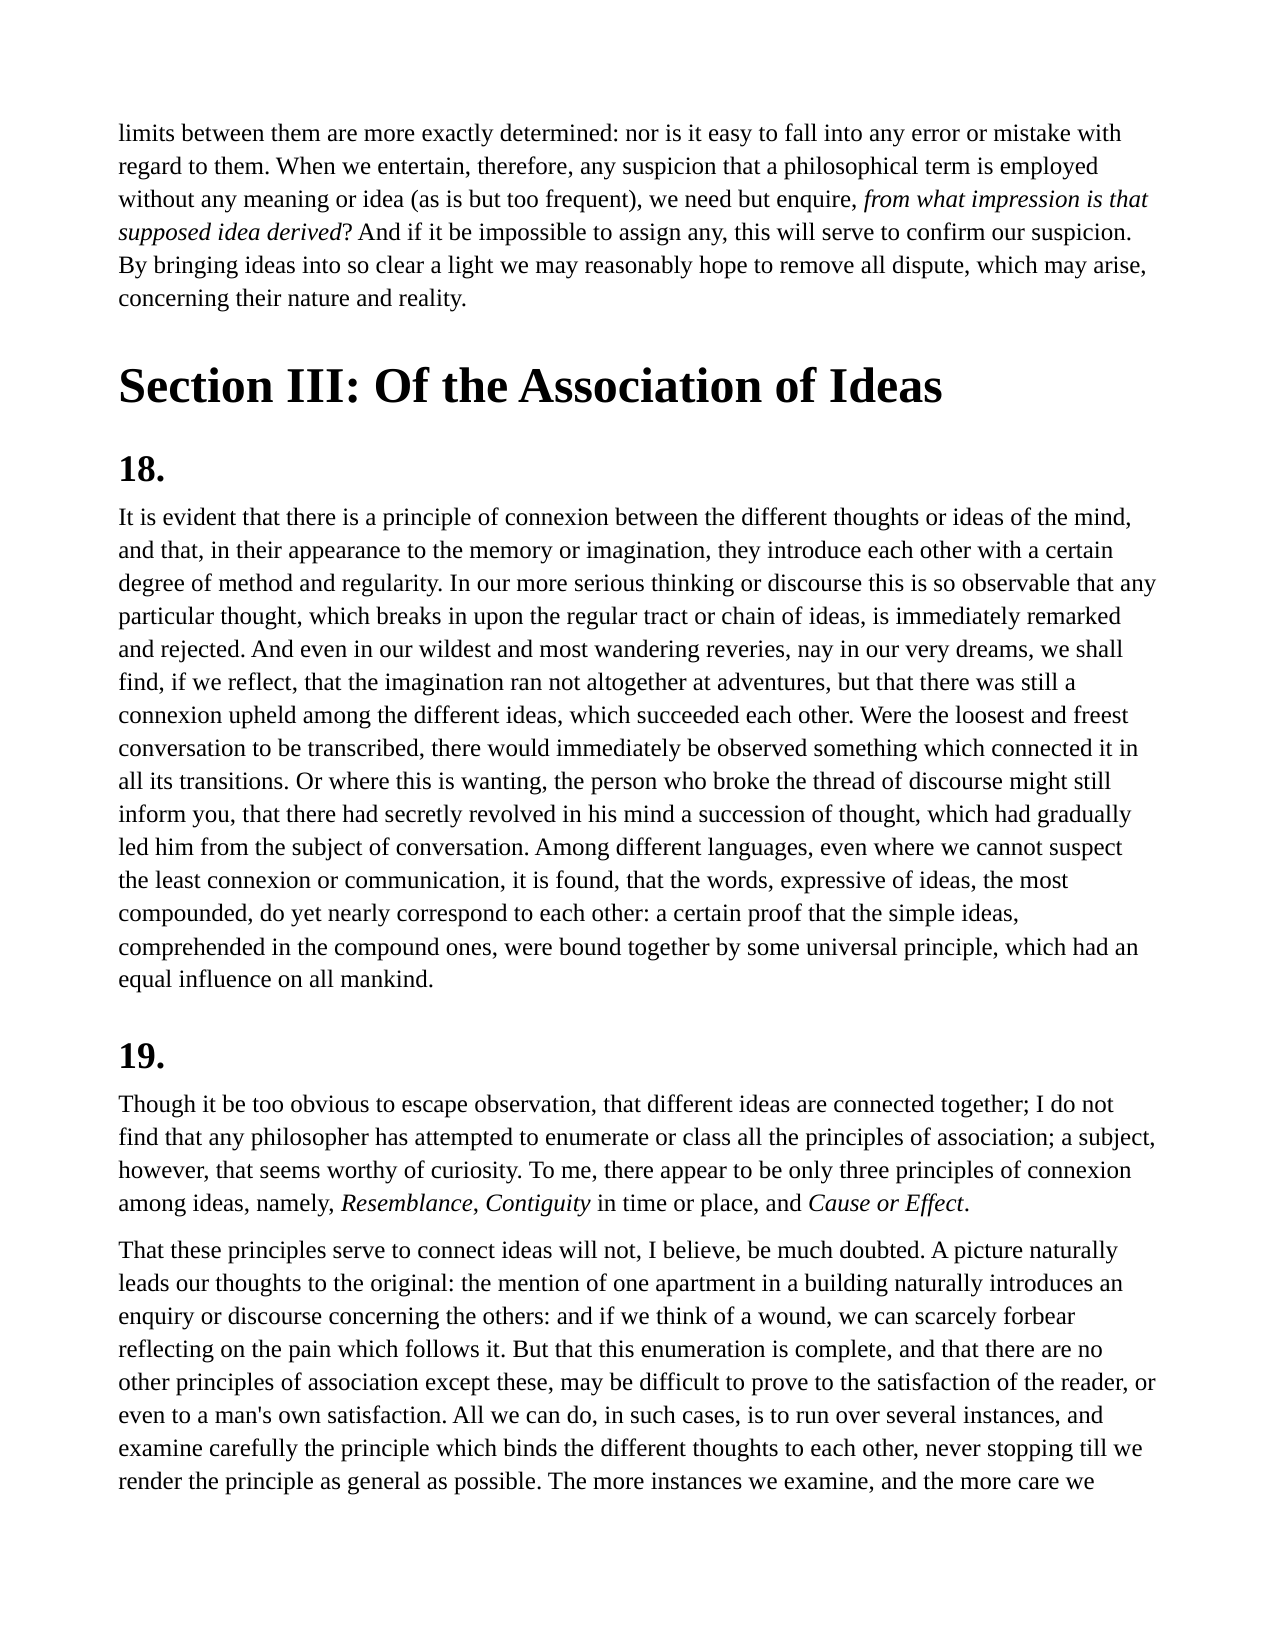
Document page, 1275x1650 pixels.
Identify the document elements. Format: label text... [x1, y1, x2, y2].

text That these principles serve to connect ideas will not, I believe, be much doubted. A picture naturally leads our thoughts to the original: the mention of one apartment in a building naturally introduces an enquiry or discourse concerning the others: and if we think of a wound, we can scarcely forbear reflecting on the pain which follows it. But that this enumeration is complete, and that there are no other principles of association except these, may be difficult to prove to the satisfaction of the reader, or even to a man's own satisfaction. All we can do, in such cases, is to run over several instances, and examine carefully the principle which binds the different thoughts to each other, never stopping till we render the principle as general as possible. The more instances we examine, and the more care we [118, 1235, 1157, 1495]
subtitle Section III: Of the Association of Ideas [118, 356, 1157, 413]
text limits between them are more exactly determined: nor is it easy to fall into any error or mistake with regard to them. When we entertain, therefore, any suspicion that a philosophical term is employed without any meaning or idea (as is but too frequent), we need but enquire, from what impression is that supposed idea derived? And if it be impossible to assign any, this will serve to confirm our suspicion. By bringing ideas into so clear a light we may reasonably hope to remove all dispute, which may arise, concerning their nature and reality. [118, 118, 1157, 312]
text Though it be too obvious to escape observation, that different ideas are connected together; I do not find that any philosopher has attempted to enumerate or class all the principles of association; a subject, however, that seems worthy of curiosity. To me, there appear to be only three principles of connexion among ideas, namely, Resemblance, Contiguity in time or place, and Cause or Effect. [118, 1089, 1157, 1216]
subtitle 18. [118, 447, 1157, 490]
text It is evident that there is a principle of connexion between the different thoughts or ideas of the mind, and that, in their appearance to the memory or imagination, they introduce each other with a certain degree of method and regularity. In our more serious thinking or discourse this is so observable that any particular thought, which breaks in upon the regular tract or chain of ideas, is immediately remarked and rejected. And even in our wildest and most wandering reveries, nay in our very dreams, we shall find, if we reflect, that the imagination ran not altogether at adventures, but that there was still a connexion upheld among the different ideas, which succeeded each other. Were the loosest and freest conversation to be transcribed, there would immediately be observed something which connected it in all its transitions. Or where this is wanting, the person who broke the thread of discourse might still inform you, that there had secretly revolved in his mind a succession of thought, which had gradually led him from the subject of conversation. Among different languages, even where we cannot suspect the least connexion or communication, it is found, that the words, expressive of ideas, the most compounded, do yet nearly correspond to each other: a certain proof that the simple ideas, comprehended in the compound ones, were bound together by some universal principle, which had an equal influence on all mankind. [118, 502, 1157, 993]
subtitle 19. [118, 1033, 1157, 1076]
